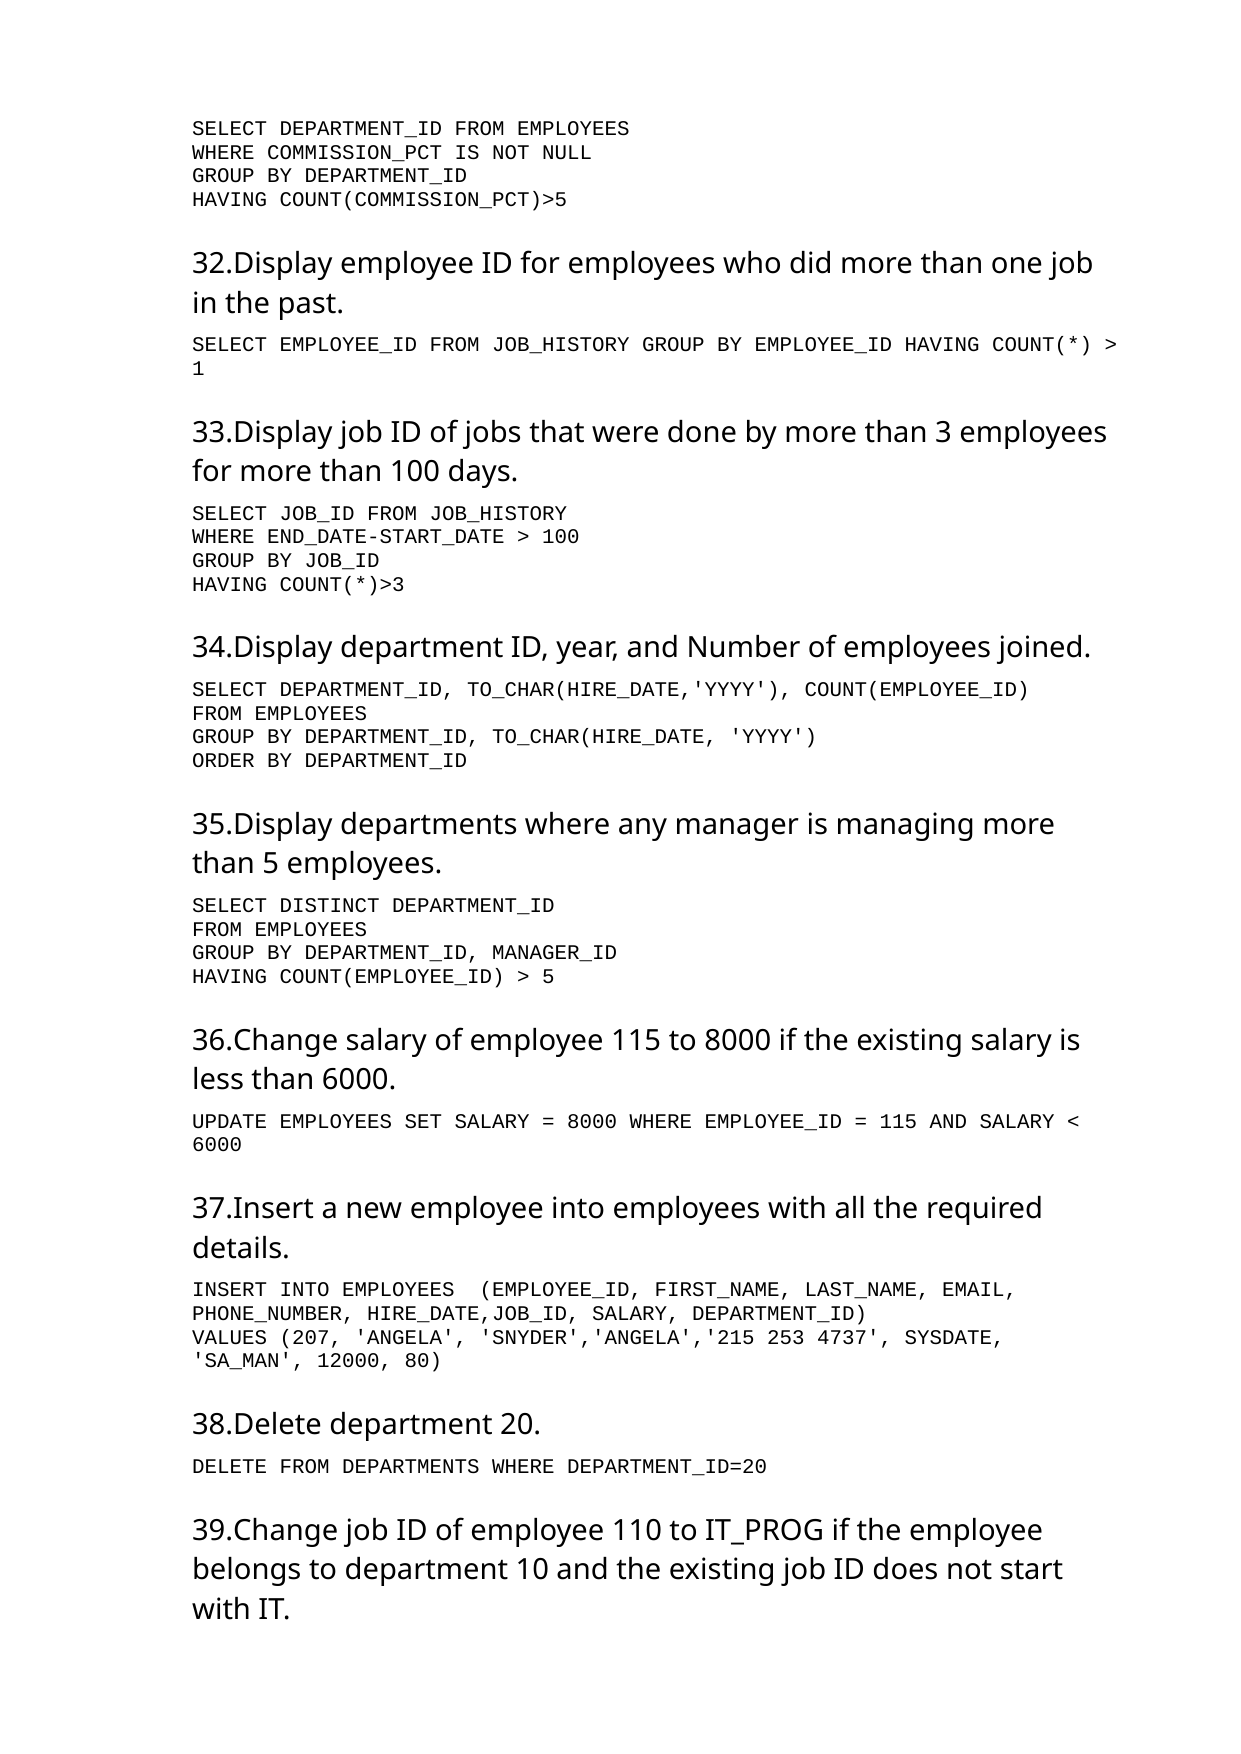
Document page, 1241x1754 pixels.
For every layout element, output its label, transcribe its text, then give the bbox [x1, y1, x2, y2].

list Insert a new employee into employees with all the required details. [118, 1188, 1122, 1267]
list Display departments where any manager is managing more than 5 employees. [118, 803, 1122, 882]
list Change job ID of employee 110 to IT_PROG if the employee belongs to department 10 and the existing job ID does not start with IT. [118, 1509, 1122, 1628]
list INSERT INTO EMPLOYEES (EMPLOYEE_ID, FIRST_NAME, LAST_NAME, EMAIL, PHONE_NUMBER, HIRE_DATE,JOB_ID, SALARY, DEPARTMENT_ID) [118, 1279, 1122, 1327]
list GROUP BY DEPARTMENT_ID [118, 165, 1122, 189]
list UPDATE EMPLOYEES SET SALARY = 8000 WHERE EMPLOYEE_ID = 115 AND SALARY < 6000 [118, 1111, 1122, 1158]
list WHERE COMMISSION_PCT IS NOT NULL [118, 142, 1122, 165]
list SELECT DISTINCT DEPARTMENT_ID [118, 895, 1122, 918]
list FROM EMPLOYEES [118, 918, 1122, 942]
list DELETE FROM DEPARTMENTS WHERE DEPARTMENT_ID=20 [118, 1456, 1122, 1479]
list FROM EMPLOYEES [118, 703, 1122, 726]
list Change salary of employee 115 to 8000 if the existing salary is less than 6000. [118, 1019, 1122, 1098]
list GROUP BY DEPARTMENT_ID, MANAGER_ID [118, 942, 1122, 966]
list Display department ID, year, and Number of employees joined. [118, 627, 1122, 666]
list VALUES (207, 'ANGELA', 'SNYDER','ANGELA','215 253 4737', SYSDATE, 'SA_MAN', 12000, 80) [118, 1327, 1122, 1374]
list HAVING COUNT(*)>3 [118, 574, 1122, 597]
list SELECT DEPARTMENT_ID, TO_CHAR(HIRE_DATE,'YYYY'), COUNT(EMPLOYEE_ID) [118, 679, 1122, 703]
list WHERE END_DATE-START_DATE > 100 [118, 526, 1122, 550]
list Display job ID of jobs that were done by more than 3 employees for more than 100 days. [118, 411, 1122, 490]
list SELECT JOB_ID FROM JOB_HISTORY [118, 503, 1122, 526]
list GROUP BY JOB_ID [118, 550, 1122, 574]
list GROUP BY DEPARTMENT_ID, TO_CHAR(HIRE_DATE, 'YYYY') [118, 726, 1122, 750]
list SELECT EMPLOYEE_ID FROM JOB_HISTORY GROUP BY EMPLOYEE_ID HAVING COUNT(*) > 1 [118, 334, 1122, 381]
list SELECT DEPARTMENT_ID FROM EMPLOYEES [118, 118, 1122, 142]
list HAVING COUNT(COMMISSION_PCT)>5 [118, 189, 1122, 213]
list HAVING COUNT(EMPLOYEE_ID) > 5 [118, 966, 1122, 989]
list ORDER BY DEPARTMENT_ID [118, 750, 1122, 773]
list Display employee ID for employees who did more than one job in the past. [118, 242, 1122, 322]
list Delete department 20. [118, 1403, 1122, 1443]
